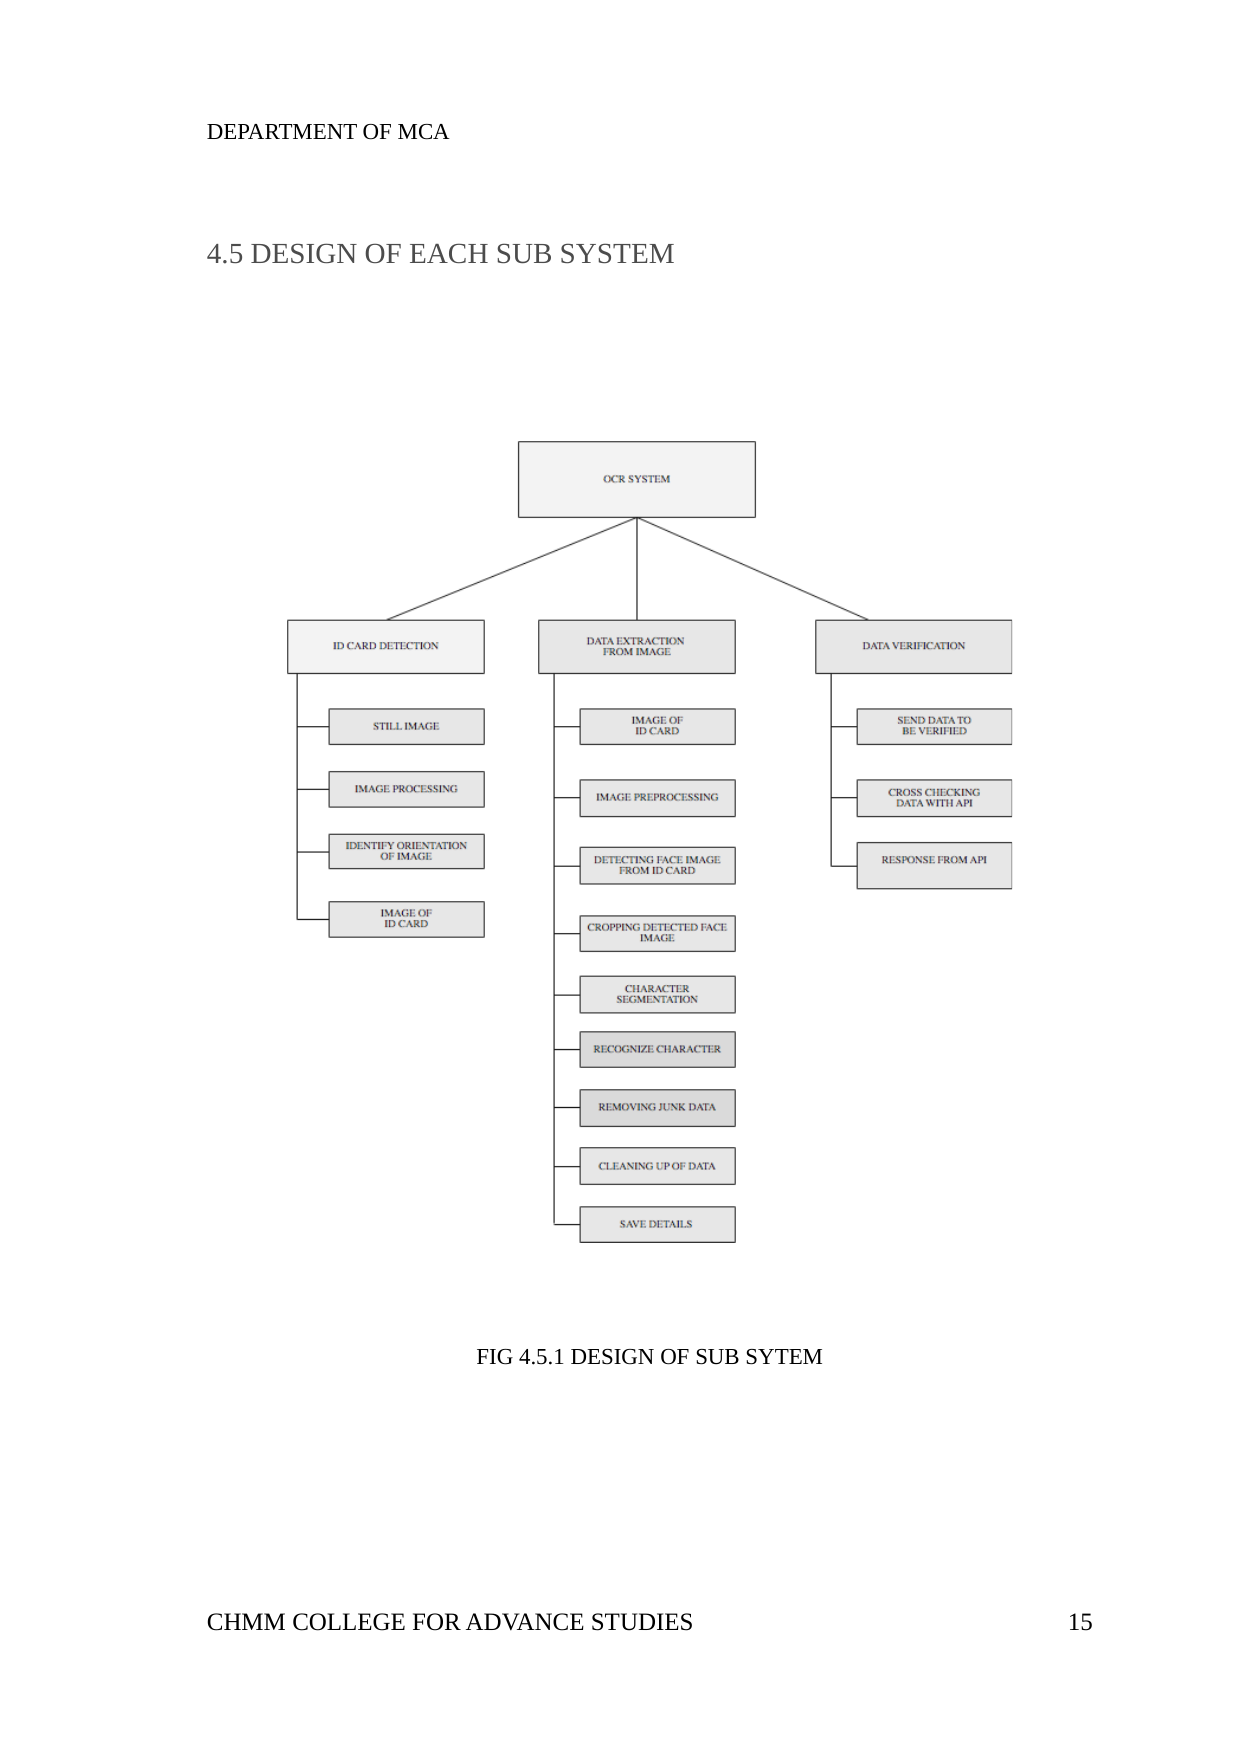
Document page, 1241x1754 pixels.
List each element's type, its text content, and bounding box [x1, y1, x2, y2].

text 4.5 DESIGN OF EACH SUB SYSTEM [207, 236, 1093, 270]
text FIG 4.5.1 DESIGN OF SUB SYTEM [207, 1343, 1093, 1370]
picture [287, 440, 1013, 1243]
